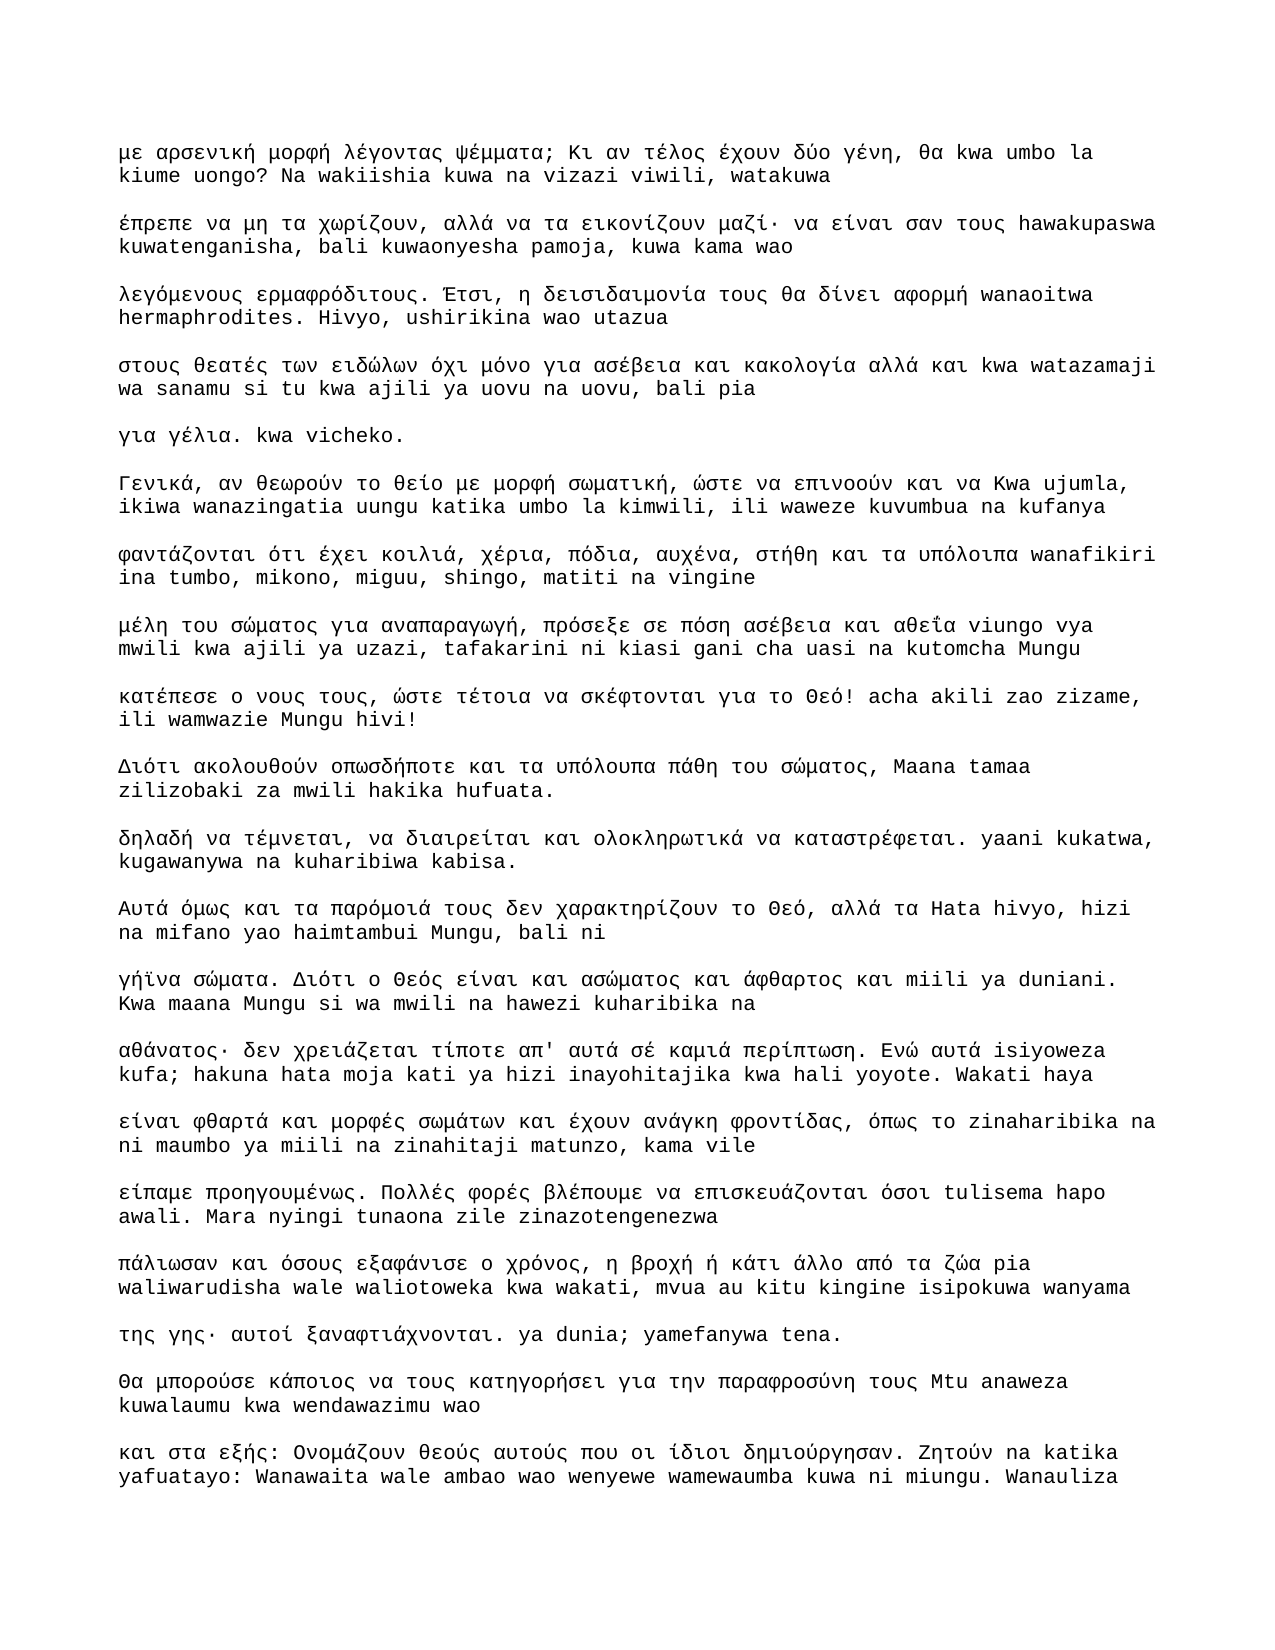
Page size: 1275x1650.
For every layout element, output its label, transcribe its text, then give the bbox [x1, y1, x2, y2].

text κατέπεσε ο νους τους, ώστε τέτοια να σκέφτονται για το Θεό! acha akili zao zizame, ili wamwazie Mungu hivi! [118, 686, 1157, 733]
text Θα μπορούσε κάποιος να τους κατηγορήσει για την παραφροσύνη τους Mtu anaweza kuwalaumu kwa wendawazimu wao [118, 1371, 1157, 1419]
text πάλιωσαν και όσους εξαφάνισε ο χρόνος, η βροχή ή κάτι άλλο από τα ζώα pia waliwarudisha wale waliotoweka kwa wakati, mvua au kitu kingine isipokuwa wanyama [118, 1253, 1157, 1300]
text για γέλια. kwa vicheko. [118, 426, 1157, 449]
text της γης· αυτοί ξαναφτιάχνονται. ya dunia; yamefanywa tena. [118, 1324, 1157, 1348]
text είναι φθαρτά και μορφές σωμάτων και έχουν ανάγκη φροντίδας, όπως το zinaharibika na ni maumbo ya miili na zinahitaji matunzo, kama vile [118, 1111, 1157, 1158]
text αθάνατος· δεν χρειάζεται τίποτε απ' αυτά σέ καμιά περίπτωση. Ενώ αυτά isiyoweza kufa; hakuna hata moja kati ya hizi inayohitajika kwa hali yoyote. Wakati haya [118, 1040, 1157, 1088]
text και στα εξής: Ονομάζουν θεούς αυτούς που οι ίδιοι δημιούργησαν. Ζητούν na katika yafuatayo: Wanawaita wale ambao wao wenyewe wamewaumba kuwa ni miungu. Wanauliza [118, 1442, 1157, 1489]
text λεγόμενους ερμαφρόδιτους. Έτσι, η δεισιδαιμονία τους θα δίνει αφορμή wanaoitwa hermaphrodites. Hivyo, ushirikina wao utazua [118, 284, 1157, 331]
text Γενικά, αν θεωρούν το θείο με μορφή σωματική, ώστε να επινοούν και να Kwa ujumla, ikiwa wanazingatia uungu katika umbo la kimwili, ili waweze kuvumbua na kufanya [118, 473, 1157, 520]
text γήϊνα σώματα. Διότι ο Θεός είναι και ασώματος και άφθαρτος και miili ya duniani. Kwa maana Mungu si wa mwili na hawezi kuharibika na [118, 969, 1157, 1017]
text έπρεπε να μη τα χωρίζουν, αλλά να τα εικονίζουν μαζί· να είναι σαν τους hawakupaswa kuwatenganisha, bali kuwaonyesha pamoja, kuwa kama wao [118, 213, 1157, 260]
text δηλαδή να τέμνεται, να διαιρείται και ολοκληρωτικά να καταστρέφεται. yaani kukatwa, kugawanywa na kuharibiwa kabisa. [118, 827, 1157, 875]
text Αυτά όμως και τα παρόμοιά τους δεν χαρακτηρίζουν το Θεό, αλλά τα Hata hivyo, hizi na mifano yao haimtambui Mungu, bali ni [118, 898, 1157, 946]
text με αρσενική μορφή λέγοντας ψέμματα; Κι αν τέλος έχουν δύο γένη, θα kwa umbo la kiume uongo? Na wakiishia kuwa na vizazi viwili, watakuwa [118, 142, 1157, 189]
text μέλη του σώματος για αναπαραγωγή, πρόσεξε σε πόση ασέβεια και αθεΐα viungo vya mwili kwa ajili ya uzazi, tafakarini ni kiasi gani cha uasi na kutomcha Mungu [118, 615, 1157, 662]
text είπαμε προηγουμένως. Πολλές φορές βλέπουμε να επισκευάζονται όσοι tulisema hapo awali. Mara nyingi tunaona zile zinazotengenezwa [118, 1182, 1157, 1229]
text φαντάζονται ότι έχει κοιλιά, χέρια, πόδια, αυχένα, στήθη και τα υπόλοιπα wanafikiri ina tumbo, mikono, miguu, shingo, matiti na vingine [118, 544, 1157, 591]
text Διότι ακολουθούν οπωσδήποτε και τα υπόλουπα πάθη του σώματος, Maana tamaa zilizobaki za mwili hakika hufuata. [118, 757, 1157, 804]
text στους θεατές των ειδώλων όχι μόνο για ασέβεια και κακολογία αλλά και kwa watazamaji wa sanamu si tu kwa ajili ya uovu na uovu, bali pia [118, 354, 1157, 402]
